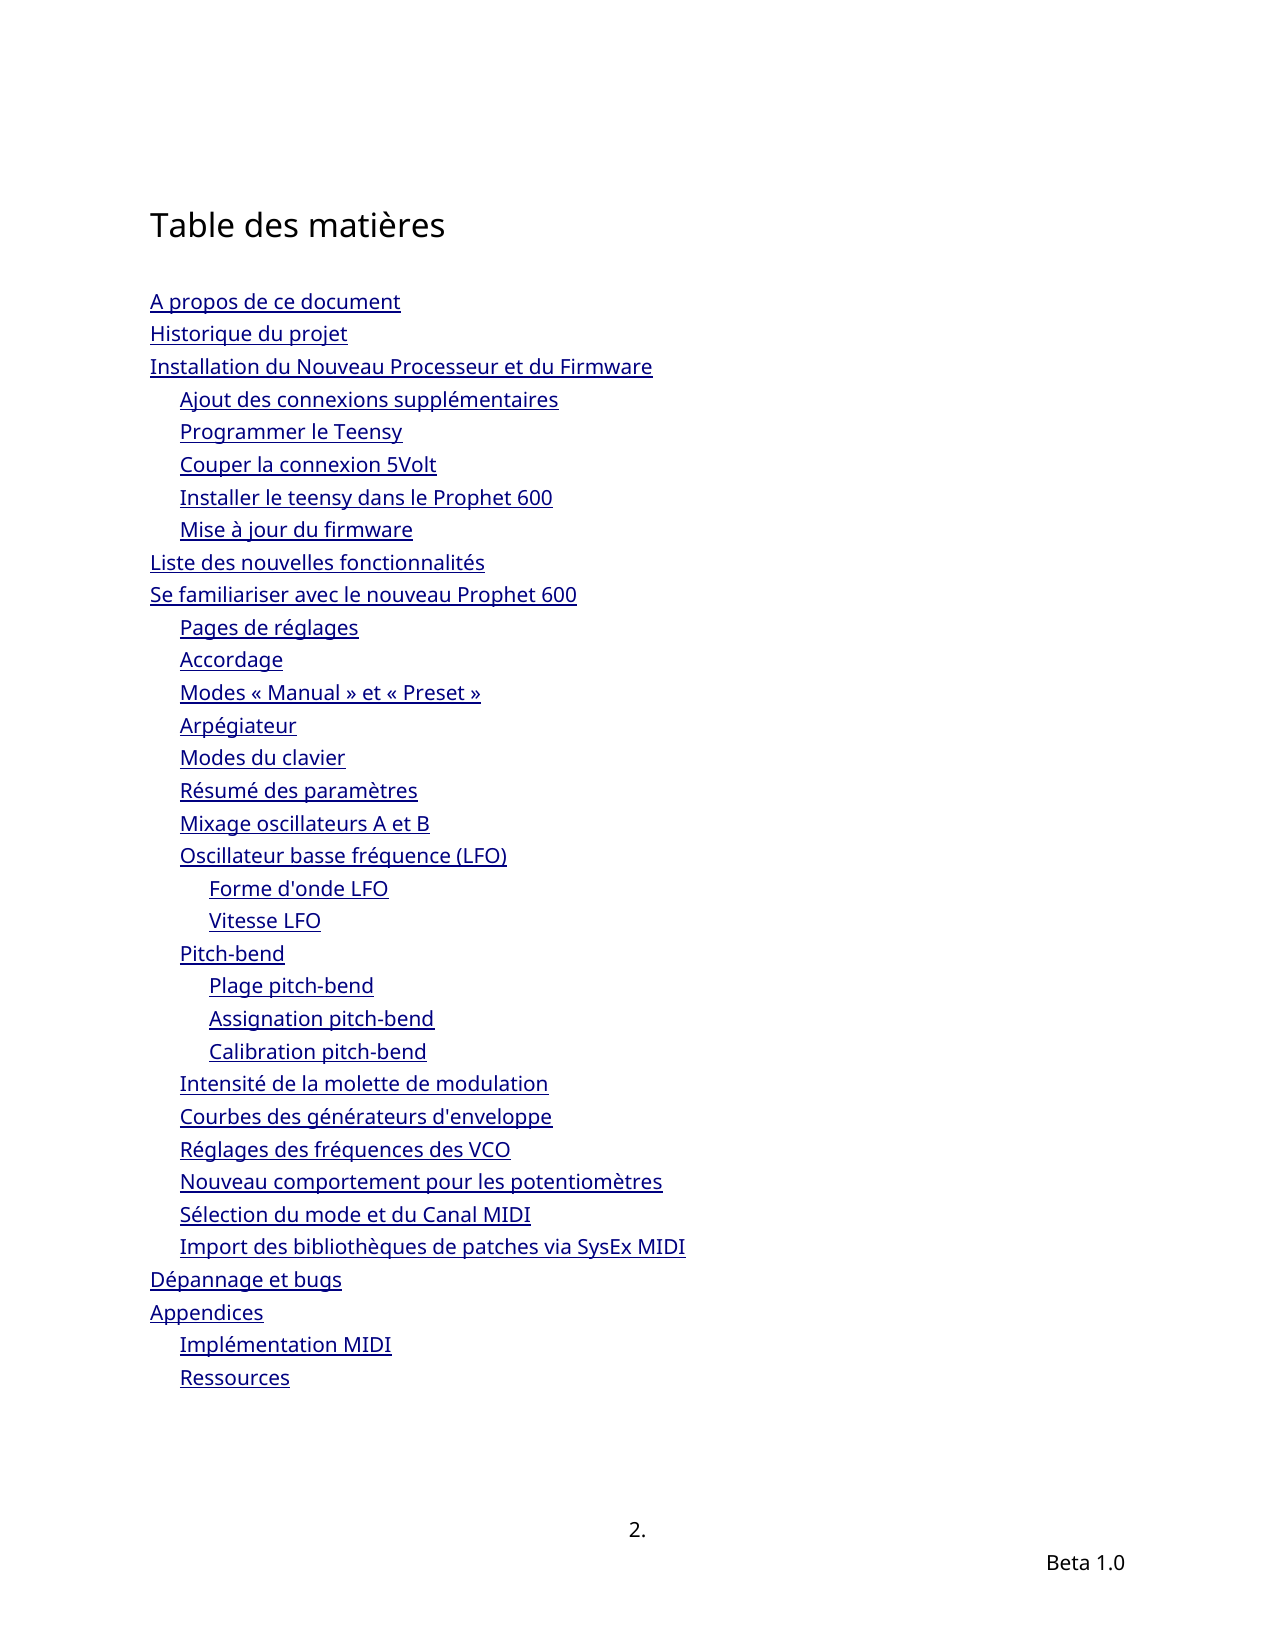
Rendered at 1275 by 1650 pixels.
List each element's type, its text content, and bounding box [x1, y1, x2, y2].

text Installer le teensy dans le Prophet 600 [179, 483, 1125, 511]
text Vitesse LFO [209, 906, 1125, 935]
text Calibration pitch-bend [209, 1037, 1125, 1065]
text Courbes des générateurs d'enveloppe [179, 1102, 1125, 1131]
text Installation du Nouveau Processeur et du Firmware [150, 352, 1125, 381]
text Import des bibliothèques de patches via SysEx MIDI [179, 1232, 1125, 1261]
text Implémentation MIDI [179, 1330, 1125, 1359]
text Intensité de la molette de modulation [179, 1069, 1125, 1098]
text Réglages des fréquences des VCO [179, 1135, 1125, 1163]
text Dépannage et bugs [150, 1265, 1125, 1293]
text Résumé des paramètres [179, 776, 1125, 804]
text Pages de réglages [179, 613, 1125, 641]
text Liste des nouvelles fonctionnalités [150, 548, 1125, 576]
text A propos de ce document [150, 287, 1125, 315]
text Modes « Manual » et « Preset » [179, 678, 1125, 707]
text Accordage [179, 646, 1125, 674]
text Programmer le Teensy [179, 417, 1125, 446]
text Nouveau comportement pour les potentiomètres [179, 1167, 1125, 1196]
text Appendices [150, 1298, 1125, 1326]
text Historique du projet [150, 319, 1125, 348]
text Sélection du mode et du Canal MIDI [179, 1200, 1125, 1228]
text Ressources [179, 1363, 1125, 1391]
text Ajout des connexions supplémentaires [179, 385, 1125, 413]
text Oscillateur basse fréquence (LFO) [179, 841, 1125, 870]
text Plage pitch-bend [209, 972, 1125, 1000]
text Forme d'onde LFO [209, 874, 1125, 902]
text Pitch-bend [179, 939, 1125, 967]
text Modes du clavier [179, 743, 1125, 772]
text Arpégiateur [179, 711, 1125, 739]
text Assignation pitch-bend [209, 1004, 1125, 1033]
text Couper la connexion 5Volt [179, 450, 1125, 478]
text Mise à jour du firmware [179, 515, 1125, 544]
text Mixage oscillateurs A et B [179, 809, 1125, 837]
text Table des matières [150, 202, 1125, 248]
text Se familiariser avec le nouveau Prophet 600 [150, 580, 1125, 609]
